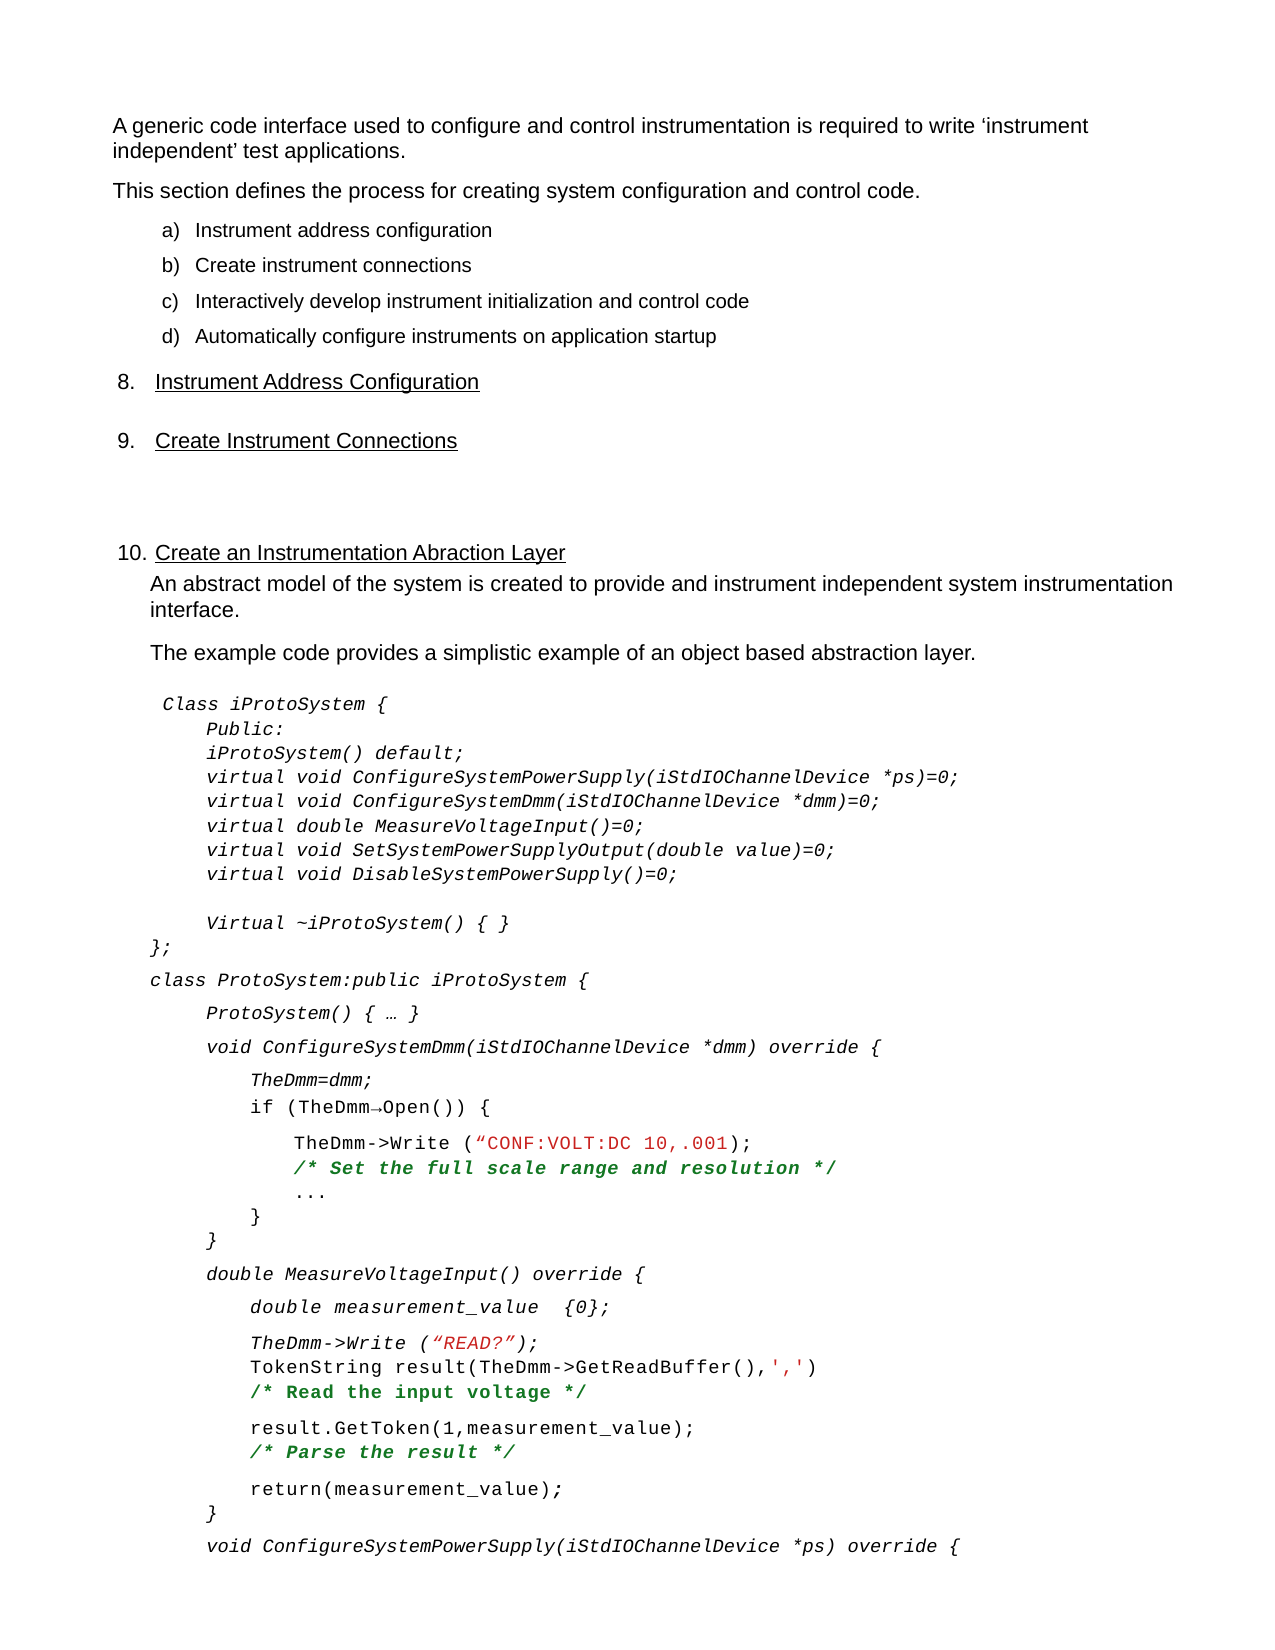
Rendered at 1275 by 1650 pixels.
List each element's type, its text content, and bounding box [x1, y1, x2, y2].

subtitle Create instrument connections [156, 253, 1200, 277]
subtitle The example code provides a simplistic example of an object based abstraction layer. [150, 640, 1200, 665]
text A generic code interface used to configure and control instrumentation is required to write ‘instrument independent’ test applications. [112, 112, 1200, 163]
text } [250, 1207, 1200, 1228]
subtitle return(measurement_value); [250, 1479, 1200, 1501]
text This section defines the process for creating system configuration and control code. [112, 178, 1200, 203]
subtitle Virtual ~iProtoSystem() { } [206, 913, 1200, 935]
subtitle void ConfigureSystemDmm(iStdIOChannelDevice *dmm) override { [206, 1037, 1200, 1059]
subtitle virtual void ConfigureSystemDmm(iStdIOChannelDevice *dmm)=0; [206, 792, 1200, 813]
subtitle Create Instrument Connections [111, 428, 1200, 453]
subtitle An abstract model of the system is created to provide and instrument independent system instrumentation interface. [150, 571, 1200, 622]
subtitle iProtoSystem() default; [206, 743, 1200, 765]
subtitle void ConfigureSystemPowerSupply(iStdIOChannelDevice *ps) override { [206, 1537, 1200, 1558]
subtitle TheDmm->Write (“READ?”); [250, 1334, 1200, 1355]
subtitle TheDmm=dmm; [250, 1071, 1200, 1092]
subtitle } [206, 1503, 1200, 1525]
subtitle Instrument address configuration [156, 218, 1200, 242]
subtitle virtual double MeasureVoltageInput()=0; [206, 816, 1200, 838]
subtitle virtual void ConfigureSystemPowerSupply(iStdIOChannelDevice *ps)=0; [206, 768, 1200, 789]
subtitle Create an Instrumentation Abraction Layer [111, 540, 1200, 565]
subtitle }; [150, 938, 1200, 959]
subtitle double measurement_value {0}; [250, 1298, 1200, 1319]
subtitle double MeasureVoltageInput() override { [206, 1264, 1200, 1286]
text /* Set the full scale range and resolution */ [294, 1158, 1200, 1180]
subtitle ProtoSystem() { … } [206, 1004, 1200, 1025]
subtitle Automatically configure instruments on application startup [156, 324, 1200, 348]
text result.GetToken(1,measurement_value); [250, 1419, 1200, 1440]
subtitle class ProtoSystem:public iProtoSystem { [150, 971, 1200, 992]
subtitle virtual void DisableSystemPowerSupply()=0; [206, 865, 1200, 886]
subtitle Class iProtoSystem { [162, 695, 1200, 716]
text /* Read the input voltage */ [250, 1382, 1200, 1404]
subtitle Public: [206, 719, 1200, 741]
subtitle Interactively develop instrument initialization and control code [156, 289, 1200, 312]
text ... [294, 1183, 1200, 1204]
subtitle /* Parse the result */ [250, 1443, 1200, 1464]
subtitle } [206, 1231, 1200, 1252]
subtitle Instrument Address Configuration [111, 369, 1200, 394]
text TokenString result(TheDmm->GetReadBuffer(),',') [250, 1358, 1200, 1379]
text if (TheDmm→Open()) { [250, 1098, 1200, 1119]
text TheDmm->Write (“CONF:VOLT:DC 10,.001); [294, 1134, 1200, 1155]
subtitle virtual void SetSystemPowerSupplyOutput(double value)=0; [206, 841, 1200, 862]
